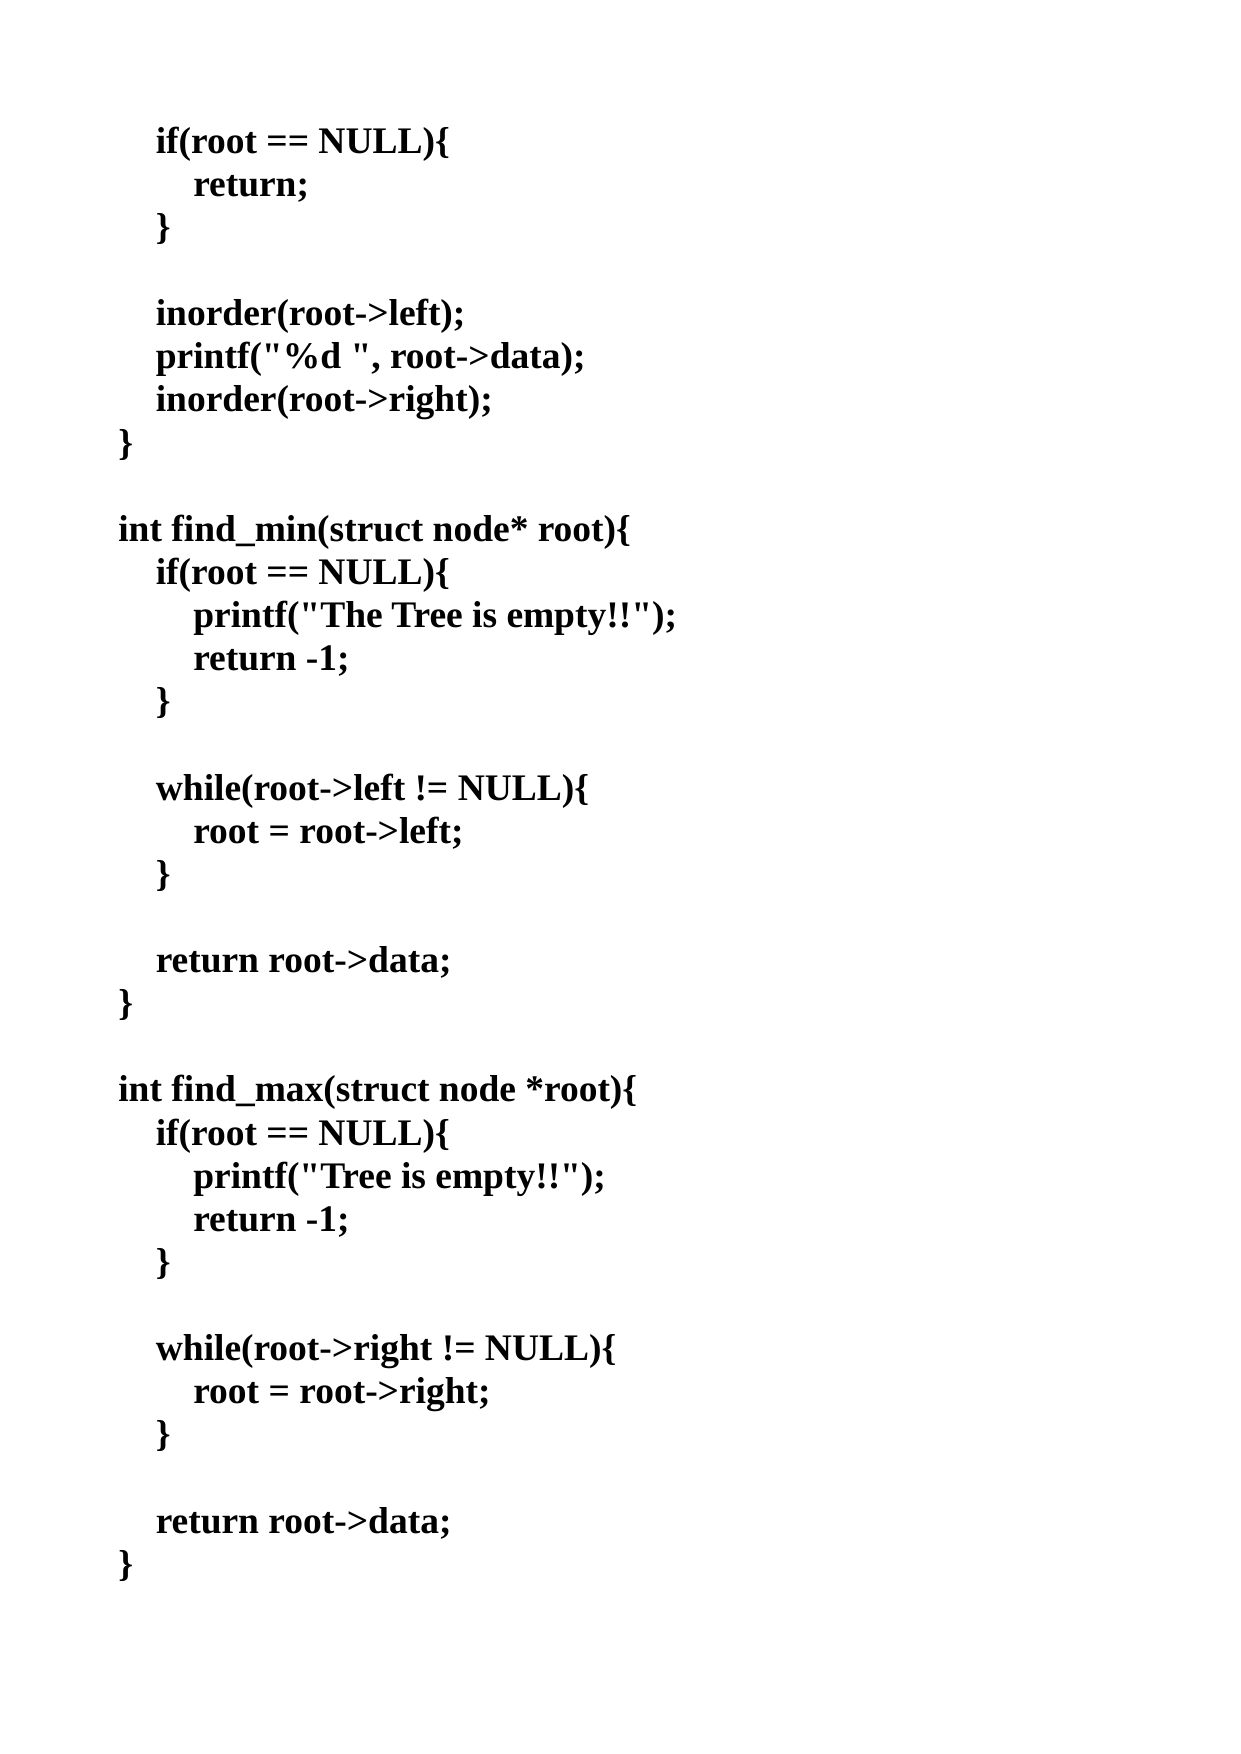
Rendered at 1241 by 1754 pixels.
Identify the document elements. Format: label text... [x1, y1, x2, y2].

text } [118, 851, 1122, 894]
text return -1; [118, 636, 1122, 679]
text } [118, 204, 1122, 247]
text while(root->left != NULL){ [118, 765, 1122, 808]
text if(root == NULL){ [118, 549, 1122, 592]
text } [118, 981, 1122, 1024]
text } [118, 420, 1122, 463]
text return -1; [118, 1196, 1122, 1239]
text printf("%d ", root->data); [118, 334, 1122, 377]
text printf("Tree is empty!!"); [118, 1153, 1122, 1196]
text root = root->right; [118, 1369, 1122, 1412]
text if(root == NULL){ [118, 1110, 1122, 1153]
text } [118, 679, 1122, 722]
text return root->data; [118, 937, 1122, 981]
text return; [118, 161, 1122, 204]
text } [118, 1239, 1122, 1282]
text inorder(root->left); [118, 291, 1122, 334]
text inorder(root->right); [118, 377, 1122, 420]
text return root->data; [118, 1498, 1122, 1541]
text while(root->right != NULL){ [118, 1326, 1122, 1369]
text } [118, 1541, 1122, 1584]
text root = root->left; [118, 808, 1122, 851]
text } [118, 1412, 1122, 1455]
text int find_max(struct node *root){ [118, 1067, 1122, 1110]
text int find_min(struct node* root){ [118, 506, 1122, 549]
text if(root == NULL){ [118, 118, 1122, 161]
text printf("The Tree is empty!!"); [118, 592, 1122, 636]
